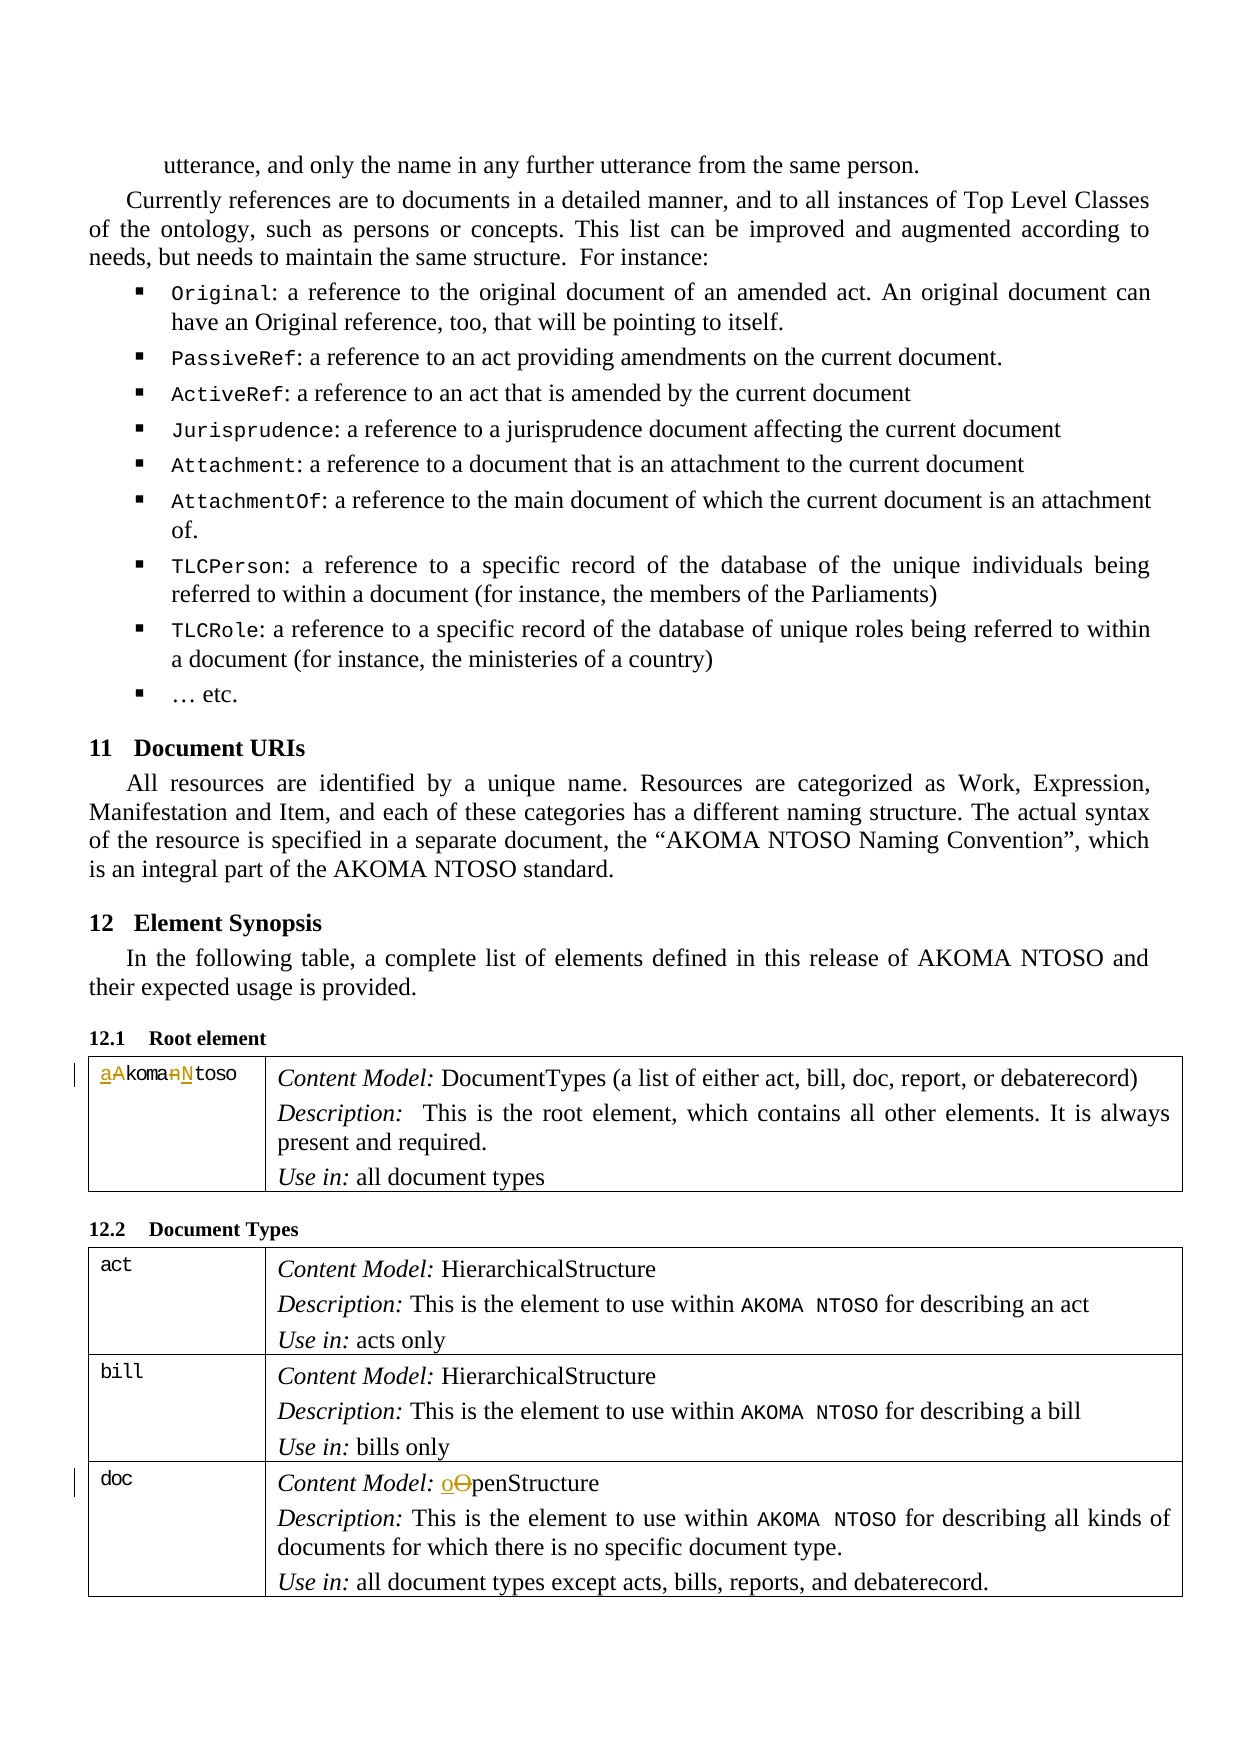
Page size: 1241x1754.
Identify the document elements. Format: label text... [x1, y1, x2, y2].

subtitle Document Types [89, 1217, 1151, 1241]
subtitle Element Synopsis [89, 908, 1151, 937]
table_cell bill [89, 1355, 265, 1461]
table_header Content Model: DocumentTypes (a list of either act, bill, doc, report, or debaterecord) Description: This is the root element, which contains all other elements. It is always present and required. Use in: all document types [266, 1057, 1182, 1191]
table_cell doc [89, 1462, 265, 1596]
list Attachment: a reference to a document that is an attachment to the current document [134, 449, 1151, 479]
list Original: a reference to the original document of an amended act. An original document can have an Original reference, too, that will be pointing to itself. [134, 277, 1151, 336]
table_header akomaNtoso [89, 1057, 265, 1191]
text Currently references are to documents in a detailed manner, and to all instances of Top Level Classes of the ontology, such as persons or concepts. This list can be improved and augmented according to needs, but needs to maintain the same structure. For instance: [89, 185, 1151, 271]
list Jurisprudence: a reference to a jurisprudence document affecting the current document [134, 414, 1151, 443]
list AttachmentOf: a reference to the main document of which the current document is an attachment of. [134, 485, 1151, 544]
table_cell Content Model: openStructure Description: This is the element to use within AKOMA NTOSO for describing all kinds of documents for which there is no specific document type. Use in: all document types except acts, bills, reports, and debaterecord. [266, 1462, 1182, 1596]
text All resources are identified by a unique name. Resources are categorized as Work, Expression, Manifestation and Item, and each of these categories has a different naming structure. The actual syntax of the resource is specified in a separate document, the “AKOMA NTOSO Naming Convention”, which is an integral part of the AKOMA NTOSO standard. [89, 768, 1151, 883]
table_cell Content Model: HierarchicalStructure Description: This is the element to use within AKOMA NTOSO for describing a bill Use in: bills only [266, 1355, 1182, 1461]
text In the following table, a complete list of elements defined in this release of AKOMA NTOSO and their expected usage is provided. [89, 943, 1151, 1000]
table_header Content Model: HierarchicalStructure Description: This is the element to use within AKOMA NTOSO for describing an act Use in: acts only [266, 1248, 1182, 1354]
list PassiveRef: a reference to an act providing amendments on the current document. [134, 342, 1151, 372]
list utterance, and only the name in any further utterance from the same person. [126, 150, 1151, 179]
list TLCRole: a reference to a specific record of the database of unique roles being referred to within a document (for instance, the ministeries of a country) [134, 614, 1151, 673]
subtitle Root element [89, 1025, 1151, 1049]
list ActiveRef: a reference to an act that is amended by the current document [134, 378, 1151, 407]
subtitle Document URIs [89, 733, 1151, 762]
list TLCPerson: a reference to a specific record of the database of the unique individuals being referred to within a document (for instance, the members of the Parliaments) [134, 550, 1151, 608]
table_header act [89, 1248, 265, 1354]
list … etc. [134, 679, 1151, 708]
